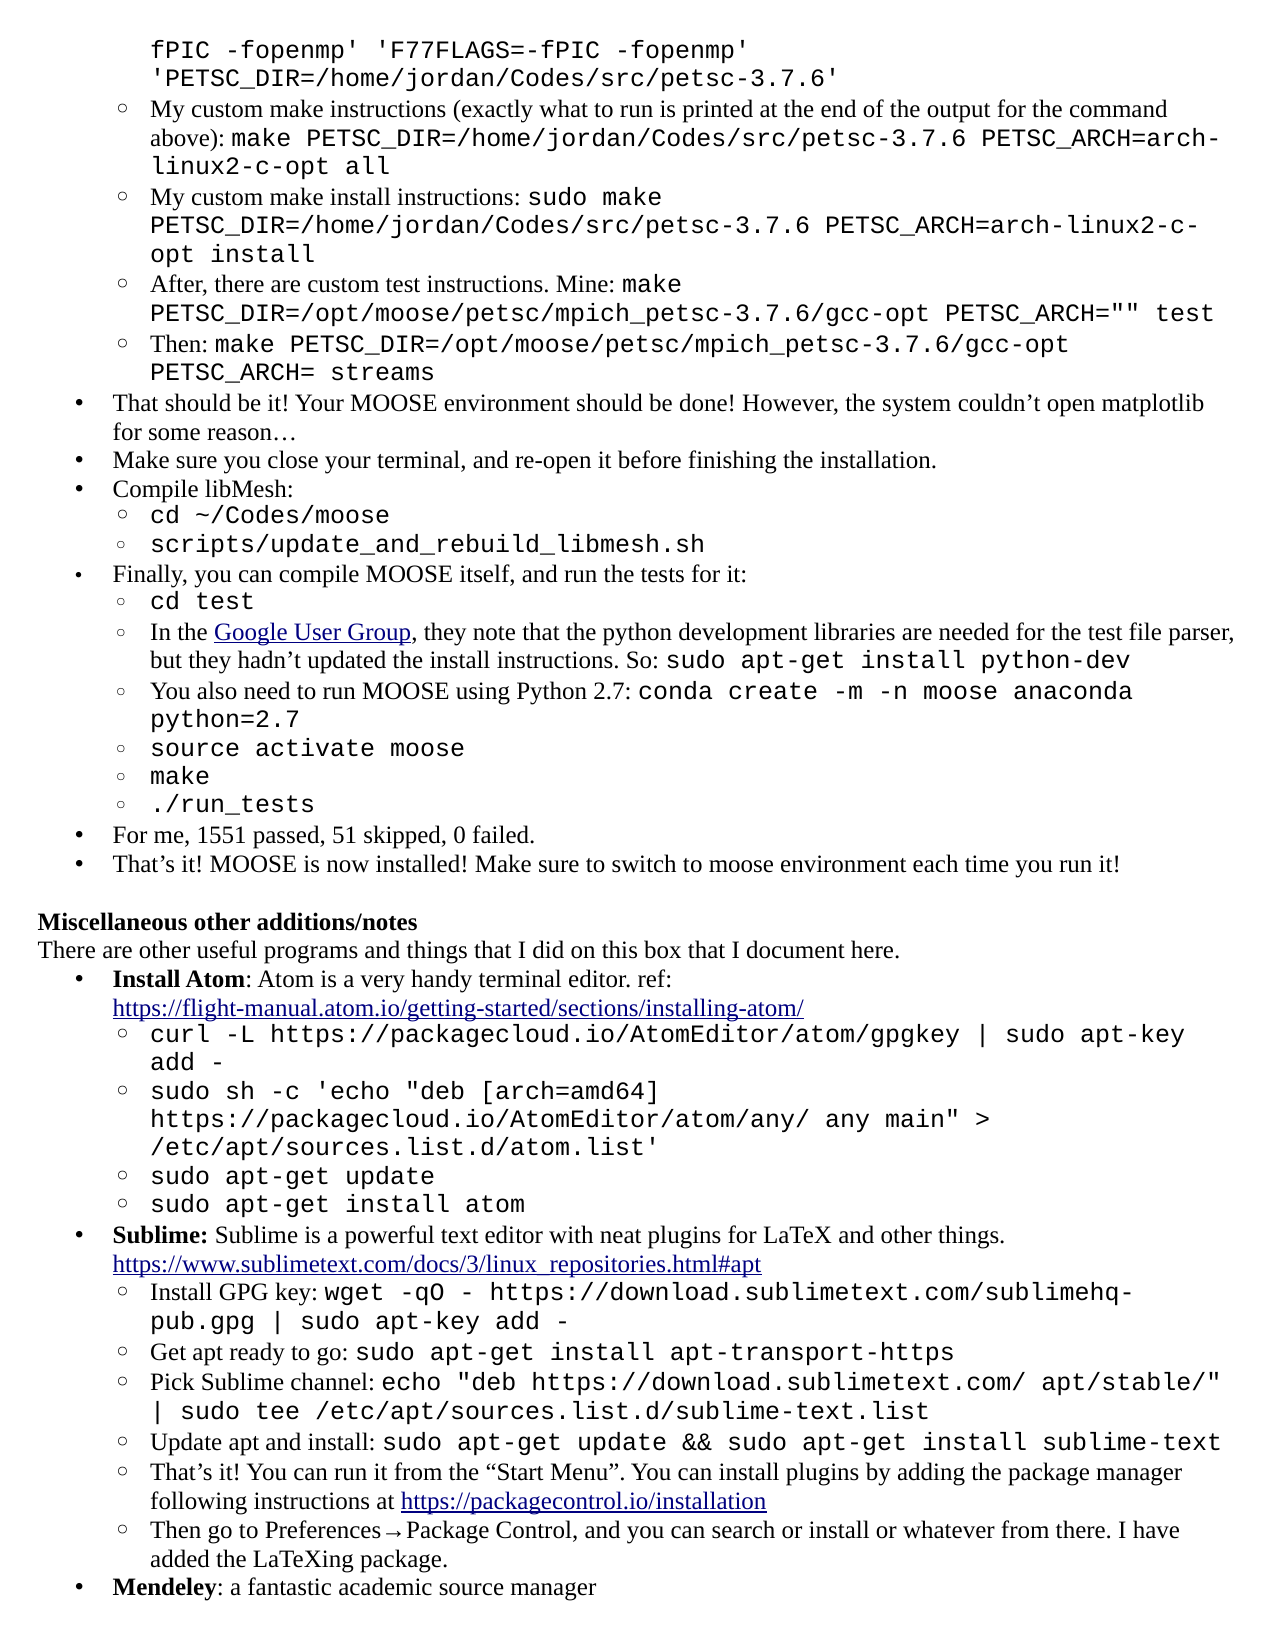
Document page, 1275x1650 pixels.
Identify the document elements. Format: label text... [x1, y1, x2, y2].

list Get apt ready to go: sudo apt-get install apt-transport-https [112, 1337, 1237, 1367]
list source activate moose [112, 735, 1237, 764]
list In the Google User Group, they note that the python development libraries are needed for the test file parser, but they hadn’t updated the install instructions. So: sudo apt-get install python-dev [112, 617, 1237, 676]
list My custom make instructions (exactly what to run is printed at the end of the output for the command above): make PETSC_DIR=/home/jordan/Codes/src/petsc-3.7.6 PETSC_ARCH=arch-linux2-c-opt all [112, 94, 1237, 182]
list My custom make install instructions: sudo make PETSC_DIR=/home/jordan/Codes/src/petsc-3.7.6 PETSC_ARCH=arch-linux2-c-opt install [112, 182, 1237, 269]
list You also need to run MOOSE using Python 2.7: conda create -m -n moose anaconda python=2.7 [112, 676, 1237, 735]
list sudo apt-get install atom [112, 1192, 1237, 1220]
list Then go to Preferences→Package Control, and you can search or install or whatever from there. I have added the LaTeXing package. [112, 1515, 1237, 1572]
list cd test [112, 588, 1237, 617]
list make [112, 764, 1237, 792]
list Install Atom: Atom is a very handy terminal editor. ref: https://flight-manual.atom.io/getting-started/sections/installing-atom/ [75, 964, 1237, 1022]
list sudo sh -c 'echo "deb [arch=amd64] https://packagecloud.io/AtomEditor/atom/any/ any main" > /etc/apt/sources.list.d/atom.list' [112, 1078, 1237, 1163]
list Finally, you can compile MOOSE itself, and run the tests for it: [75, 559, 1237, 588]
list After, there are custom test instructions. Mine: make PETSC_DIR=/opt/moose/petsc/mpich_petsc-3.7.6/gcc-opt PETSC_ARCH="" test [112, 269, 1237, 329]
list Update apt and install: sudo apt-get update && sudo apt-get install sublime-text [112, 1427, 1237, 1457]
list That’s it! You can run it from the “Start Menu”. You can install plugins by adding the package manager following instructions at https://packagecontrol.io/installation [112, 1457, 1237, 1515]
list curl -L https://packagecloud.io/AtomEditor/atom/gpgkey | sudo apt-key add - [112, 1022, 1237, 1078]
list That should be it! Your MOOSE environment should be done! However, the system couldn’t open matplotlib for some reason… [75, 388, 1237, 445]
list Pick Sublime channel: echo "deb https://download.sublimetext.com/ apt/stable/" | sudo tee /etc/apt/sources.list.d/sublime-text.list [112, 1367, 1237, 1427]
list ./run_tests [112, 792, 1237, 820]
list Then: make PETSC_DIR=/opt/moose/petsc/mpich_petsc-3.7.6/gcc-opt PETSC_ARCH= streams [112, 329, 1237, 388]
list cd ~/Codes/moose [112, 503, 1237, 531]
text There are other useful programs and things that I did on this box that I document here. [37, 935, 1237, 964]
list Install GPG key: wget -qO - https://download.sublimetext.com/sublimehq-pub.gpg | sudo apt-key add - [112, 1277, 1237, 1337]
list Mendeley: a fantastic academic source manager [75, 1572, 1237, 1601]
list sudo apt-get update [112, 1163, 1237, 1192]
list For me, 1551 passed, 51 skipped, 0 failed. [75, 820, 1237, 849]
list Make sure you close your terminal, and re-open it before finishing the installation. [75, 445, 1237, 474]
list Sublime: Sublime is a powerful text editor with neat plugins for LaTeX and other things. https://www.sublimetext.com/docs/3/linux_repositories.html#apt [75, 1220, 1237, 1277]
list scripts/update_and_rebuild_libmesh.sh [112, 531, 1237, 559]
list That’s it! MOOSE is now installed! Make sure to switch to moose environment each time you run it! [75, 849, 1237, 878]
text Miscellaneous other additions/notes [37, 907, 1237, 935]
list Compile libMesh: [75, 474, 1237, 503]
list fPIC -fopenmp' 'F77FLAGS=-fPIC -fopenmp' 'PETSC_DIR=/home/jordan/Codes/src/petsc-3.7.6' [112, 37, 1237, 94]
